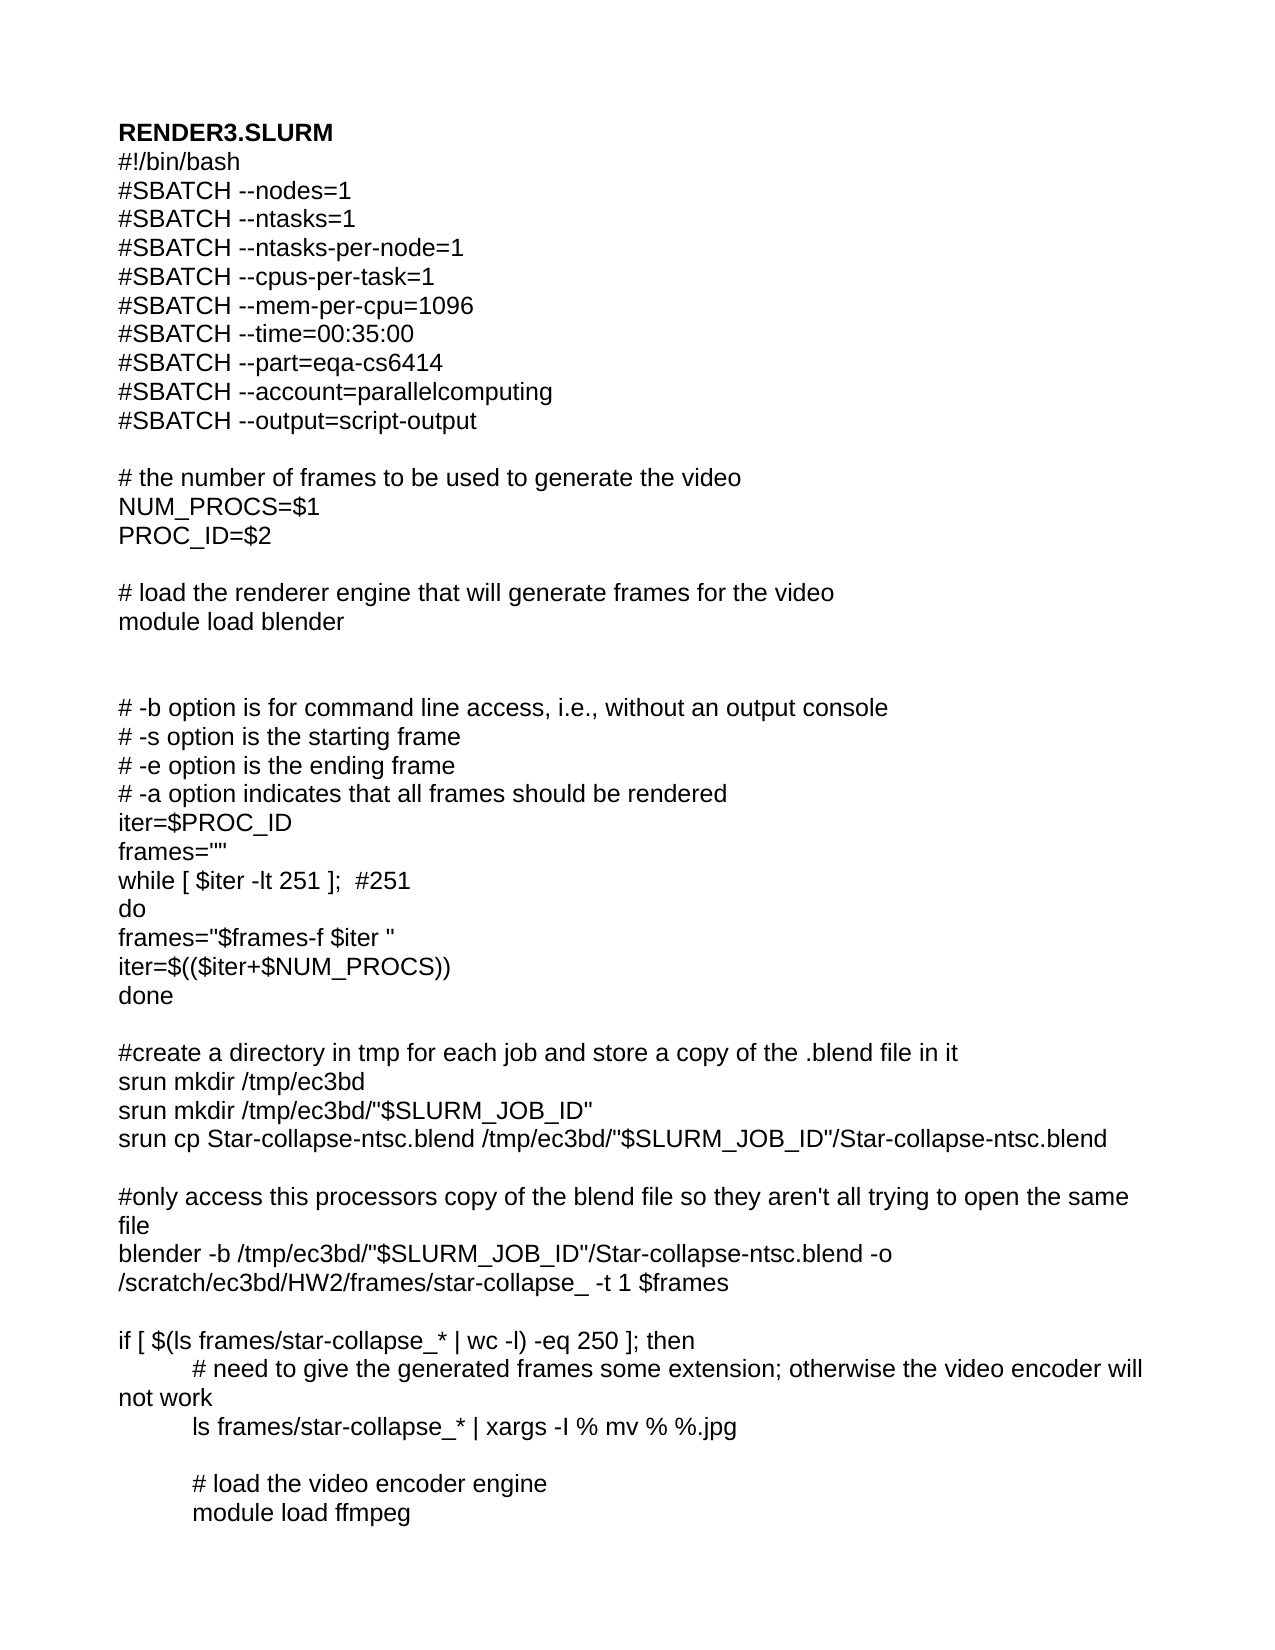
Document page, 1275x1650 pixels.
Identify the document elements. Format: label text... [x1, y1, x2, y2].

text if [ $(ls frames/star-collapse_* | wc -l) -eq 250 ]; then [118, 1326, 1157, 1354]
text #SBATCH --mem-per-cpu=1096 [118, 291, 1157, 319]
text srun mkdir /tmp/ec3bd [118, 1067, 1157, 1096]
text ls frames/star-collapse_* | xargs -I % mv % %.jpg [118, 1412, 1157, 1441]
text NUM_PROCS=$1 [118, 492, 1157, 521]
text # the number of frames to be used to generate the video [118, 463, 1157, 492]
text srun cp Star-collapse-ntsc.blend /tmp/ec3bd/"$SLURM_JOB_ID"/Star-collapse-ntsc.blend [118, 1124, 1157, 1153]
text srun mkdir /tmp/ec3bd/"$SLURM_JOB_ID" [118, 1096, 1157, 1124]
text #create a directory in tmp for each job and store a copy of the .blend file in it [118, 1038, 1157, 1067]
text module load blender [118, 607, 1157, 636]
text frames="$frames-f $iter " [118, 923, 1157, 952]
text #!/bin/bash [118, 147, 1157, 176]
text #SBATCH --time=00:35:00 [118, 319, 1157, 348]
text #SBATCH --nodes=1 [118, 176, 1157, 204]
text #SBATCH --output=script-output [118, 406, 1157, 434]
text #SBATCH --account=parallelcomputing [118, 377, 1157, 406]
text # -b option is for command line access, i.e., without an output console [118, 693, 1157, 722]
text RENDER3.SLURM [118, 118, 1157, 147]
text blender -b /tmp/ec3bd/"$SLURM_JOB_ID"/Star-collapse-ntsc.blend -o /scratch/ec3bd/HW2/frames/star-collapse_ -t 1 $frames [118, 1239, 1157, 1297]
text do [118, 894, 1157, 923]
text # -e option is the ending frame [118, 751, 1157, 779]
text iter=$PROC_ID [118, 808, 1157, 837]
text iter=$(($iter+$NUM_PROCS)) [118, 952, 1157, 981]
text frames="" [118, 837, 1157, 866]
text PROC_ID=$2 [118, 521, 1157, 549]
text module load ffmpeg [118, 1498, 1157, 1527]
text #only access this processors copy of the blend file so they aren't all trying to open the same file [118, 1182, 1157, 1239]
text done [118, 981, 1157, 1009]
text #SBATCH --ntasks-per-node=1 [118, 233, 1157, 262]
text #SBATCH --part=eqa-cs6414 [118, 348, 1157, 377]
text #SBATCH --cpus-per-task=1 [118, 262, 1157, 291]
text # -a option indicates that all frames should be rendered [118, 779, 1157, 808]
text # need to give the generated frames some extension; otherwise the video encoder will not work [118, 1354, 1157, 1412]
text # load the renderer engine that will generate frames for the video [118, 578, 1157, 607]
text # load the video encoder engine [118, 1469, 1157, 1498]
text while [ $iter -lt 251 ]; #251 [118, 866, 1157, 894]
text #SBATCH --ntasks=1 [118, 204, 1157, 233]
text # -s option is the starting frame [118, 722, 1157, 751]
